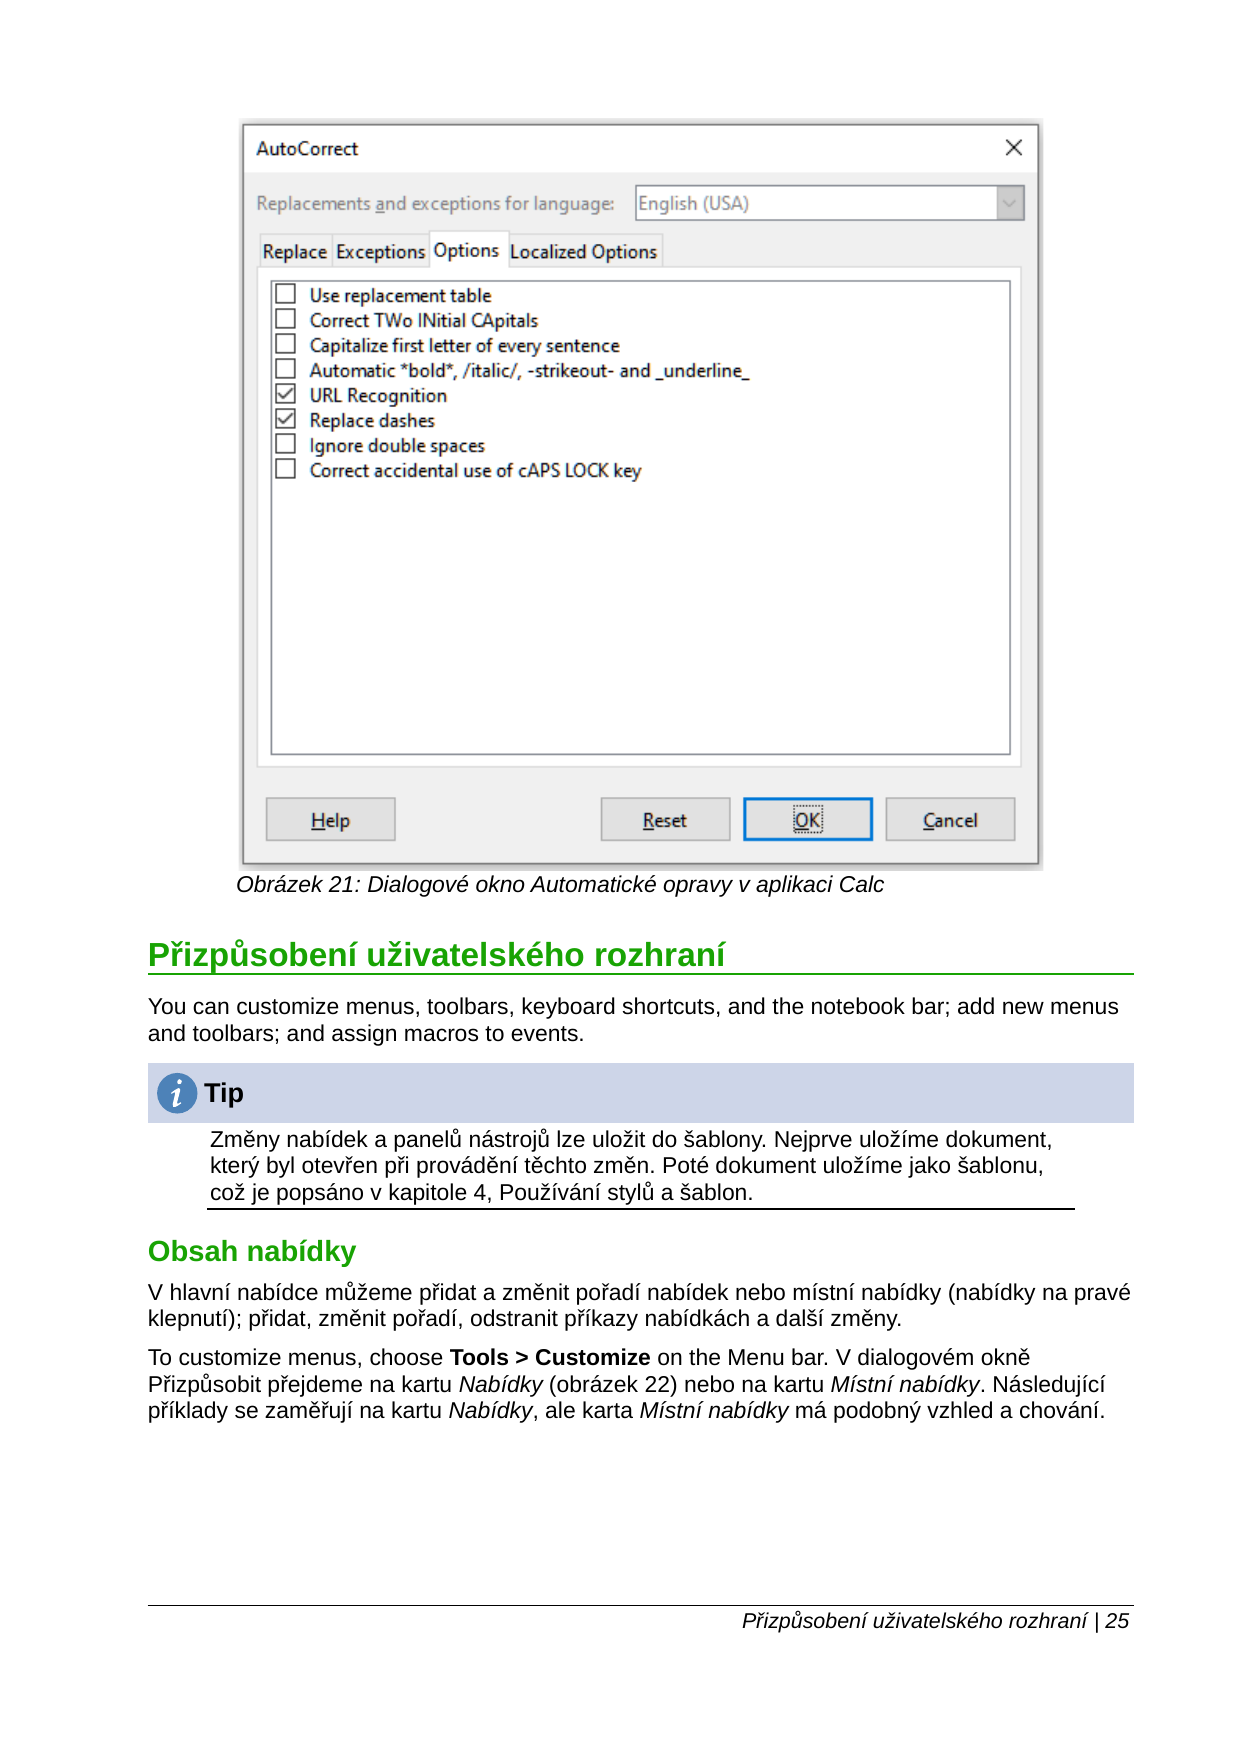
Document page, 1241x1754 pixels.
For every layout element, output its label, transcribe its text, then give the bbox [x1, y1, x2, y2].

text Změny nabídek a panelů nástrojů lze uložit do šablony. Nejprve uložíme dokument, který byl otevřen při provádění těchto změn. Poté dokument uložíme jako šablonu, což je popsáno v kapitole 4, Používání stylů a šablon. [207, 1123, 1075, 1208]
text Obrázek 21: Dialogové okno Automatické opravy v aplikaci Calc [236, 118, 1046, 897]
list To customize menus, choose Tools > Customize on the Menu bar. V dialogovém okně Přizpůsobit přejdeme na kartu Nabídky (obrázek 22) nebo na kartu Místní nabídky. Následující příklady se zaměřují na kartu Nabídky, ale karta Místní nabídky má podobný vzhled a chování. [148, 1344, 1134, 1423]
subtitle Obsah nabídky [148, 1234, 1134, 1267]
text V hlavní nabídce můžeme přidat a změnit pořadí nabídek nebo místní nabídky (nabídky na pravé klepnutí); přidat, změnit pořadí, odstranit příkazy nabídkách a další změny. [148, 1279, 1134, 1332]
picture [238, 118, 1044, 871]
subtitle Přizpůsobení uživatelského rozhraní [148, 935, 1134, 973]
subtitle Tip [148, 1063, 1134, 1123]
text You can customize menus, toolbars, keyboard shortcuts, and the notebook bar; add new menus and toolbars; and assign macros to events. [148, 993, 1134, 1046]
